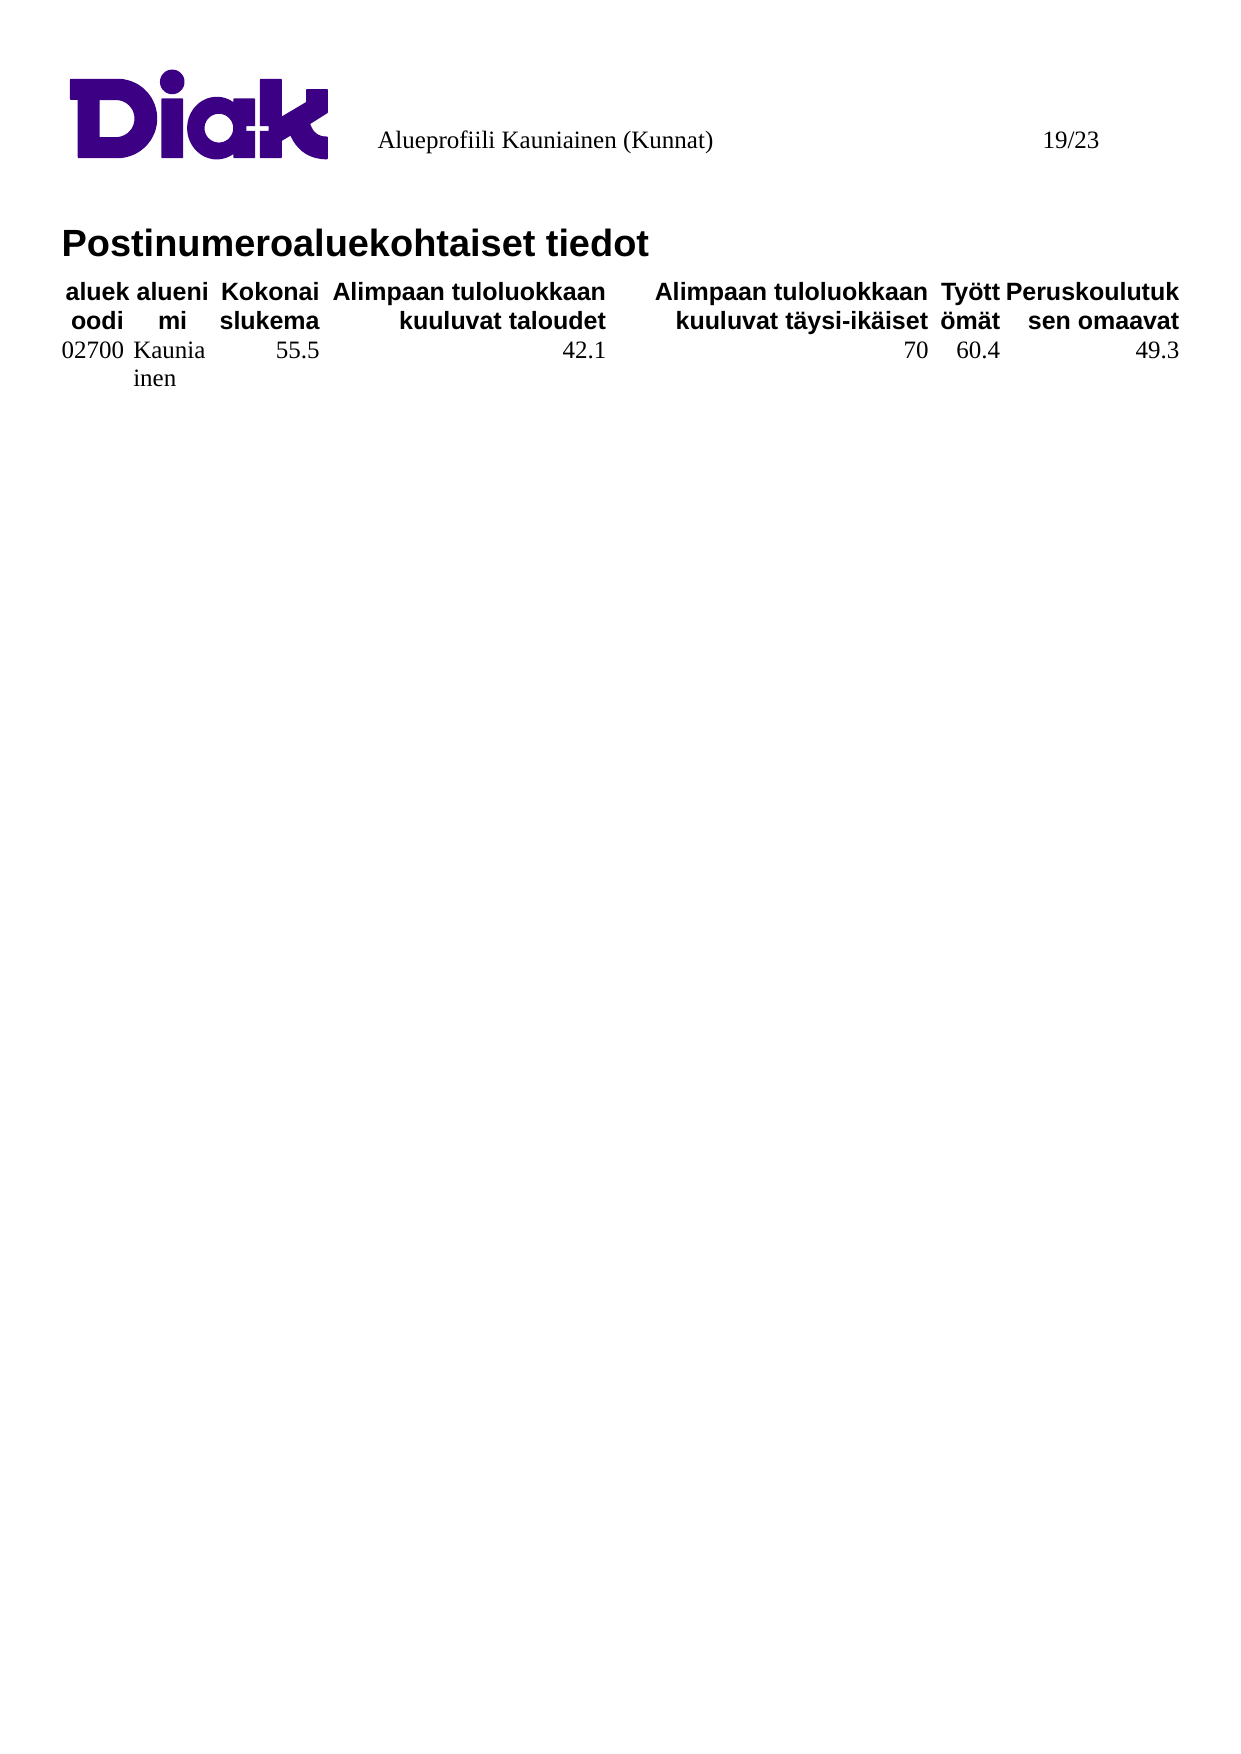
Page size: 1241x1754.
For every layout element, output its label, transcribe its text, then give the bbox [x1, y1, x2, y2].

table_header Alimpaan tuloluokkaan kuuluvat täysi-ikäiset [606, 277, 928, 335]
table_cell 60.4 [928, 335, 1000, 392]
subtitle Postinumeroaluekohtaiset tiedot [61, 221, 1179, 265]
table_cell 42.1 [319, 335, 606, 392]
table_cell 55.5 [212, 335, 319, 392]
table_cell 02700 [61, 335, 133, 392]
table_header Työttömät [928, 277, 1000, 335]
table_header Kokonaislukema [212, 277, 319, 335]
table_header Alimpaan tuloluokkaan kuuluvat taloudet [319, 277, 606, 335]
table_cell 49.3 [1000, 335, 1179, 392]
table_header Peruskoulutuksen omaavat [1000, 277, 1179, 335]
table_header aluenimi [133, 277, 212, 335]
table_cell Kauniainen [133, 335, 212, 392]
table_header aluekoodi [61, 277, 133, 335]
table_cell 70 [606, 335, 928, 392]
